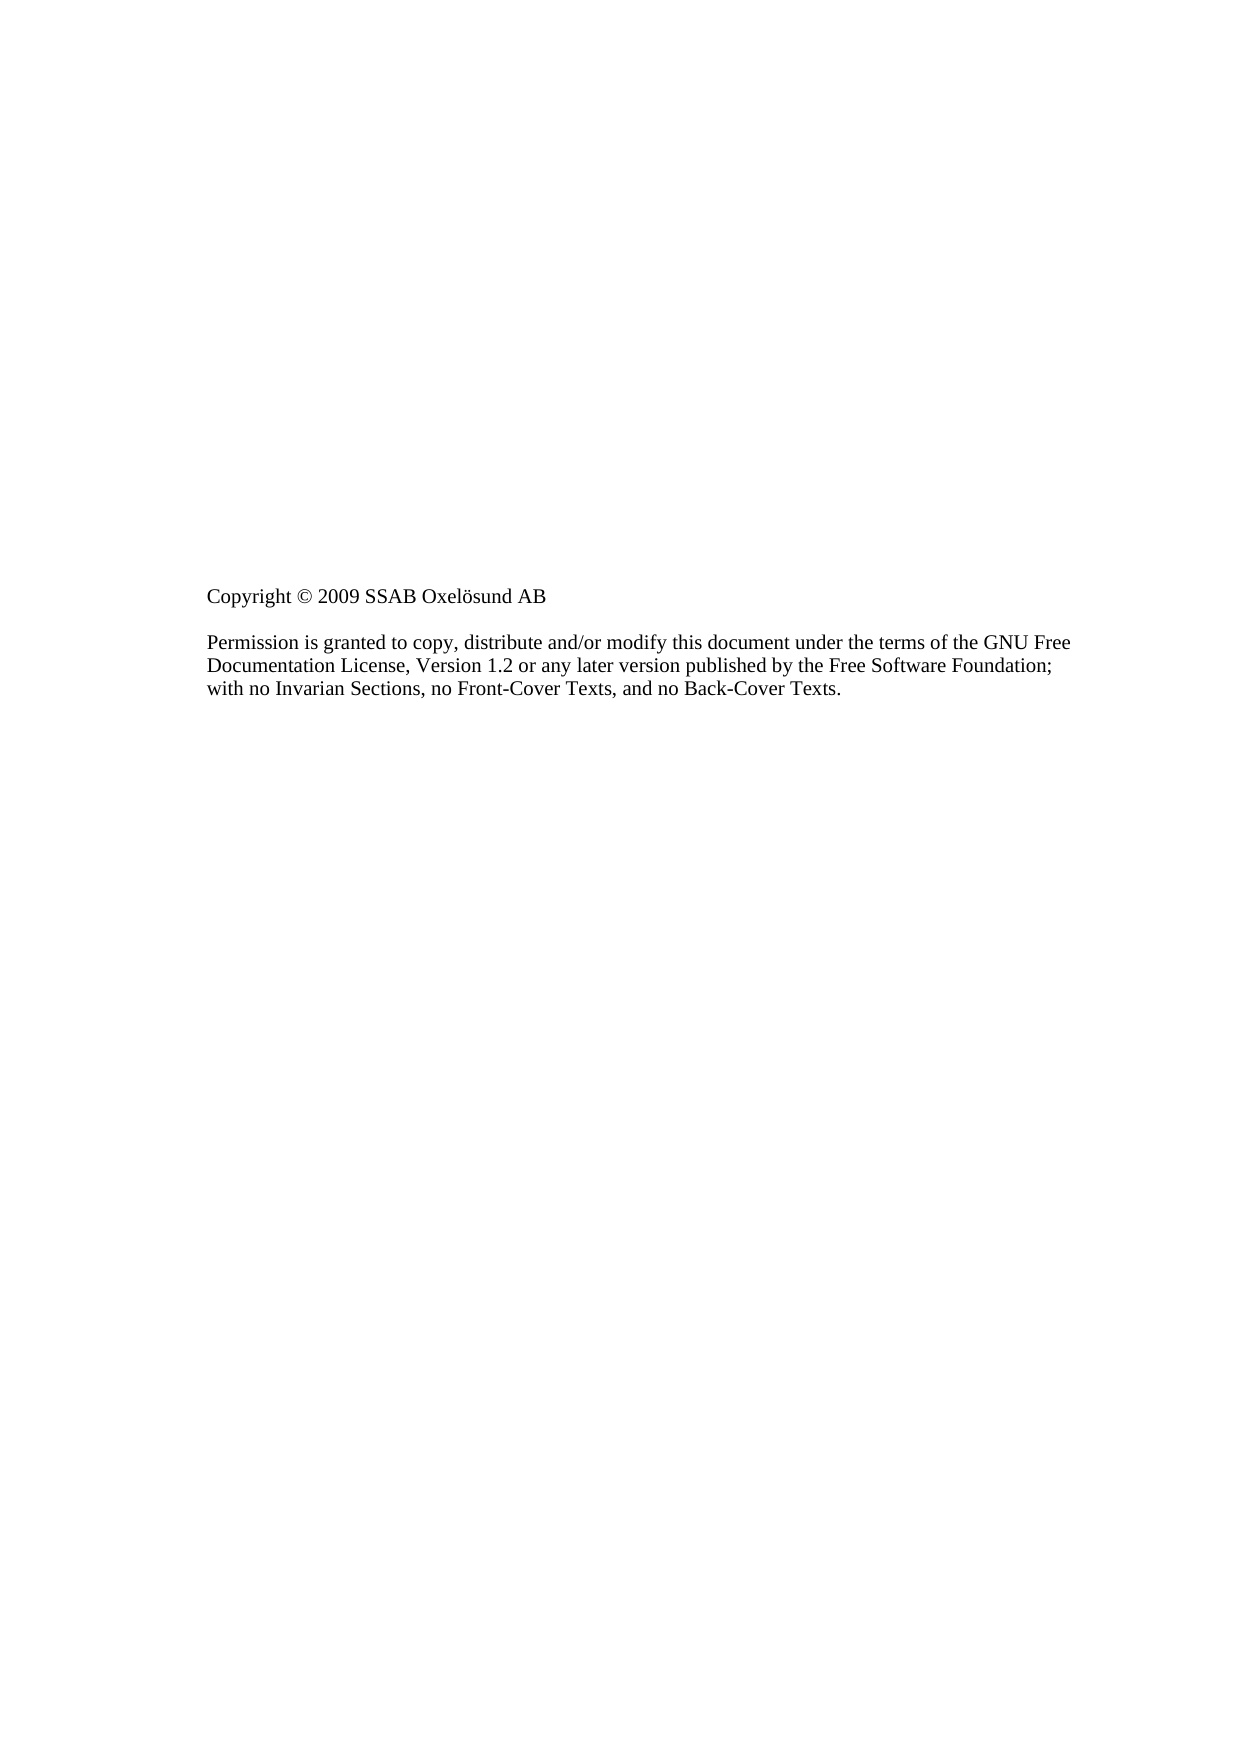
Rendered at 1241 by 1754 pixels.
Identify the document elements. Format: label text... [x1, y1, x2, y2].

text Copyright © 2009 SSAB Oxelösund AB [207, 585, 1092, 608]
text Permission is granted to copy, distribute and/or modify this document under the terms of the GNU Free Documentation License, Version 1.2 or any later version published by the Free Software Foundation; with no Invarian Sections, no Front-Cover Texts, and no Back-Cover Texts. [207, 631, 1092, 700]
